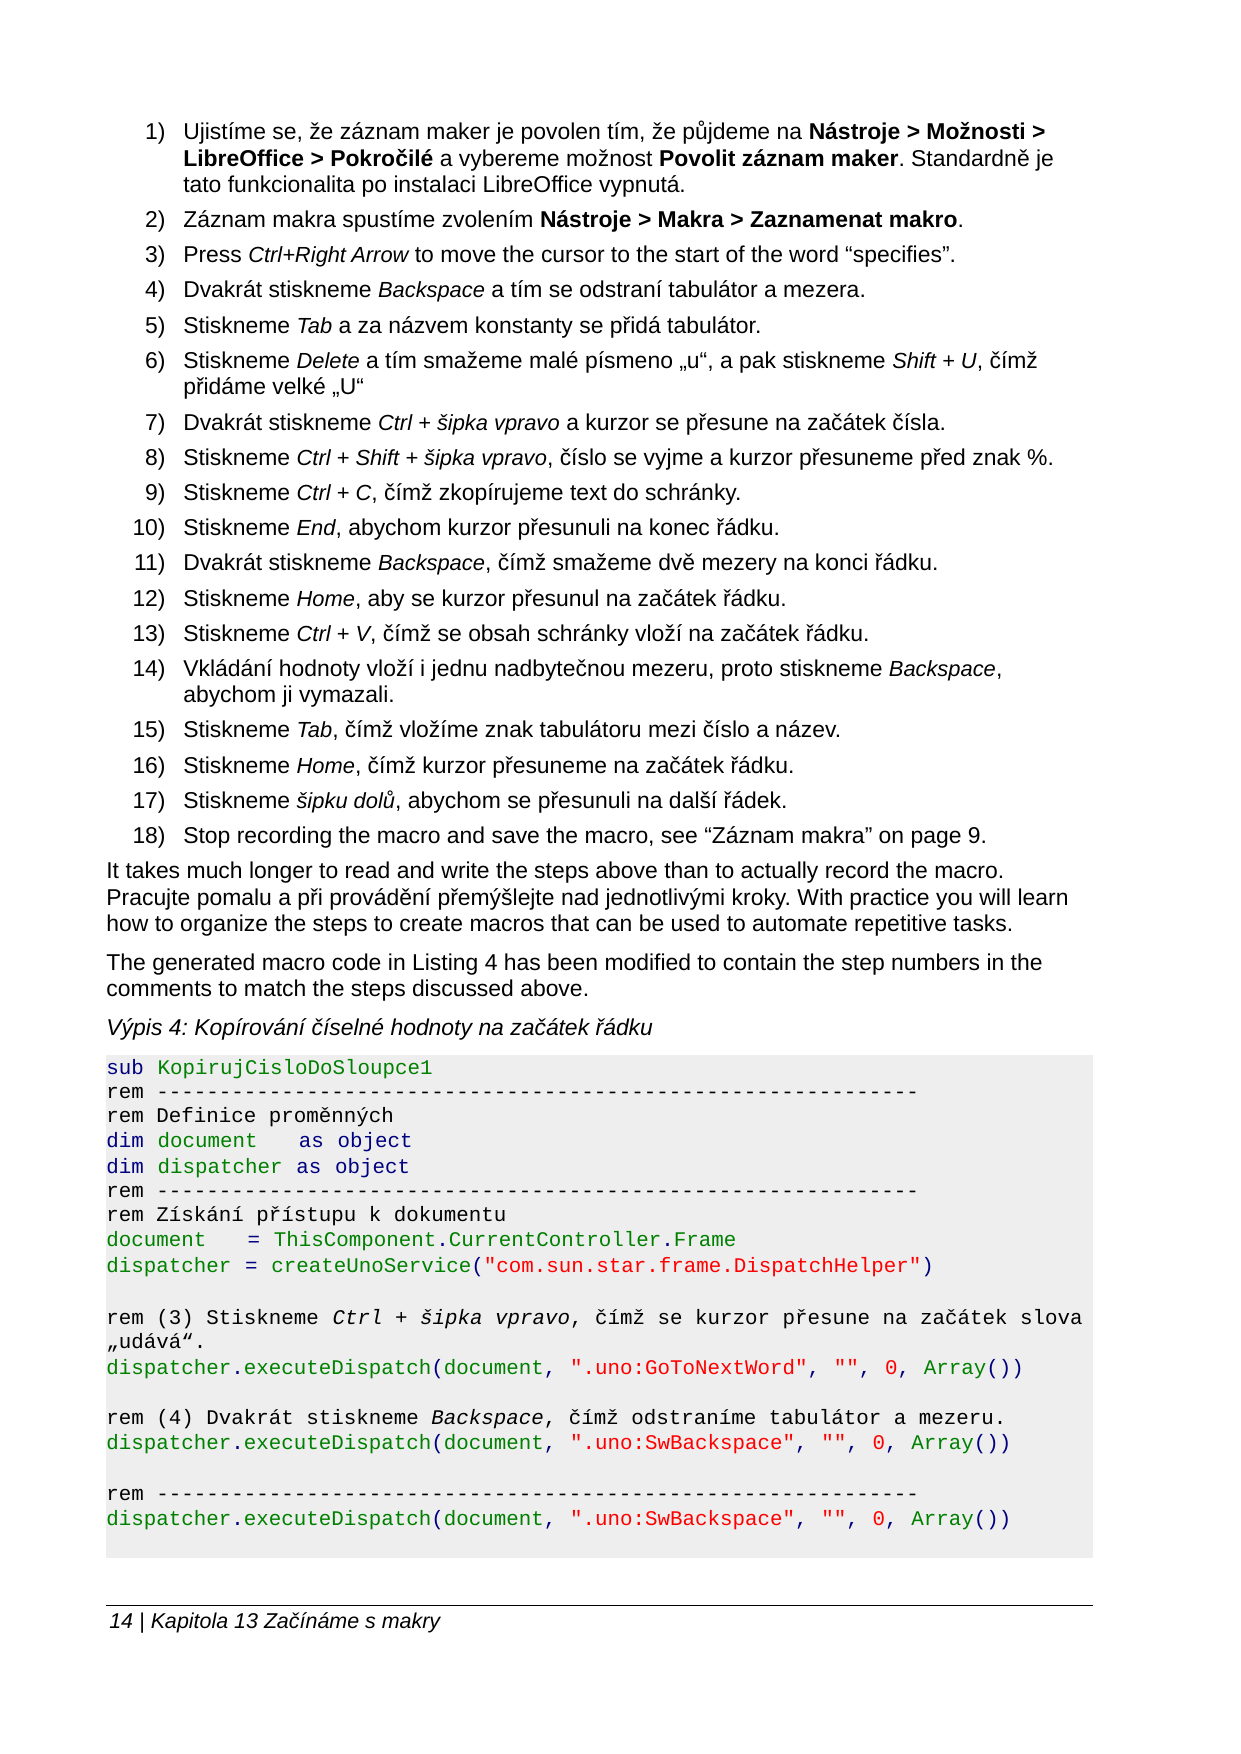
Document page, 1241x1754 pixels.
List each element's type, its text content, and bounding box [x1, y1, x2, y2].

list Dvakrát stiskneme Ctrl + šipka vpravo a kurzor se přesune na začátek čísla. [165, 408, 1093, 435]
list Stiskneme Ctrl + V, čímž se obsah schránky vloží na začátek řádku. [165, 620, 1093, 646]
list Stiskneme Tab a za názvem konstanty se přidá tabulátor. [165, 312, 1093, 338]
text The generated macro code in Listing 4 has been modified to contain the step numbers in the comments to match the steps discussed above. [106, 949, 1093, 1002]
text rem ------------------------------------------------------------- [106, 1483, 1093, 1506]
list Stiskneme Ctrl + Shift + šipka vpravo, číslo se vyjme a kurzor přesuneme před znak %. [165, 444, 1093, 470]
text dim dispatcher as object [106, 1154, 1093, 1181]
list Dvakrát stiskneme Backspace, čímž smažeme dvě mezery na konci řádku. [165, 549, 1093, 576]
list Stiskneme Tab, čímž vložíme znak tabulátoru mezi číslo a název. [165, 716, 1093, 743]
text rem (3) Stiskneme Ctrl + šipka vpravo, čímž se kurzor přesune na začátek slova „udává“. [106, 1306, 1093, 1355]
list Press Ctrl+Right Arrow to move the cursor to the start of the word “specifies”. [165, 241, 1093, 268]
list Ujistíme se, že záznam maker je povolen tím, že půjdeme na Nástroje > Možnosti > LibreOffice > Pokročilé a vybereme možnost Povolit záznam maker. Standardně je tato funkcionalita po instalaci LibreOffice vypnutá. [165, 118, 1093, 197]
list Stiskneme Delete a tím smažeme malé písmeno „u“, a pak stiskneme Shift + U, čímž přidáme velké „U“ [165, 347, 1093, 399]
text rem Definice proměnných [106, 1105, 1093, 1129]
text dispatcher.executeDispatch(document, ".uno:SwBackspace", "", 0, Array()) [106, 1506, 1093, 1532]
list Stiskneme End, abychom kurzor přesunuli na konec řádku. [165, 514, 1093, 540]
text rem ------------------------------------------------------------- [106, 1181, 1093, 1204]
text dispatcher = createUnoService("com.sun.star.frame.DispatchHelper") [106, 1254, 1093, 1280]
list Stop recording the macro and save the macro, see “Recording a macro” on page 8. [165, 822, 1093, 848]
text rem ------------------------------------------------------------- [106, 1081, 1093, 1105]
list Stiskneme šipku dolů, abychom se přesunuli na další řádek. [165, 787, 1093, 813]
list Stiskneme Home, čímž kurzor přesuneme na začátek řádku. [165, 752, 1093, 778]
text rem Získání přístupu k dokumentu [106, 1204, 1093, 1228]
list Dvakrát stiskneme Backspace a tím se odstraní tabulátor a mezera. [165, 276, 1093, 303]
list Stiskneme Ctrl + C, čímž zkopírujeme text do schránky. [165, 479, 1093, 505]
text rem (4) Dvakrát stiskneme Backspace, čímž odstraníme tabulátor a mezeru. [106, 1407, 1093, 1431]
list Vkládání hodnoty vloží i jednu nadbytečnou mezeru, proto stiskneme Backspace, abychom ji vymazali. [165, 655, 1093, 708]
text dim document as object [106, 1129, 1093, 1154]
text sub KopirujCisloDoSloupce1 [106, 1055, 1093, 1081]
text It takes much longer to read and write the steps above than to actually record the macro. Pracujte pomalu a při provádění přemýšlejte nad jednotlivými kroky. With practice you will learn how to organize the steps to create macros that can be used to automate repetitive tasks. [106, 857, 1093, 936]
list Záznam makra spustíme zvolením Nástroje > Makra > Zaznamenat makro. [165, 206, 1093, 232]
text Výpis 4 : Kopírování číselné hodnoty na začátek řádku [106, 1014, 1093, 1040]
text document = ThisComponent.CurrentController.Frame [106, 1228, 1093, 1254]
text dispatcher.executeDispatch(document, ".uno:GoToNextWord", "", 0, Array()) [106, 1355, 1093, 1381]
list Stiskneme Home, aby se kurzor přesunul na začátek řádku. [165, 584, 1093, 611]
text dispatcher.executeDispatch(document, ".uno:SwBackspace", "", 0, Array()) [106, 1431, 1093, 1457]
